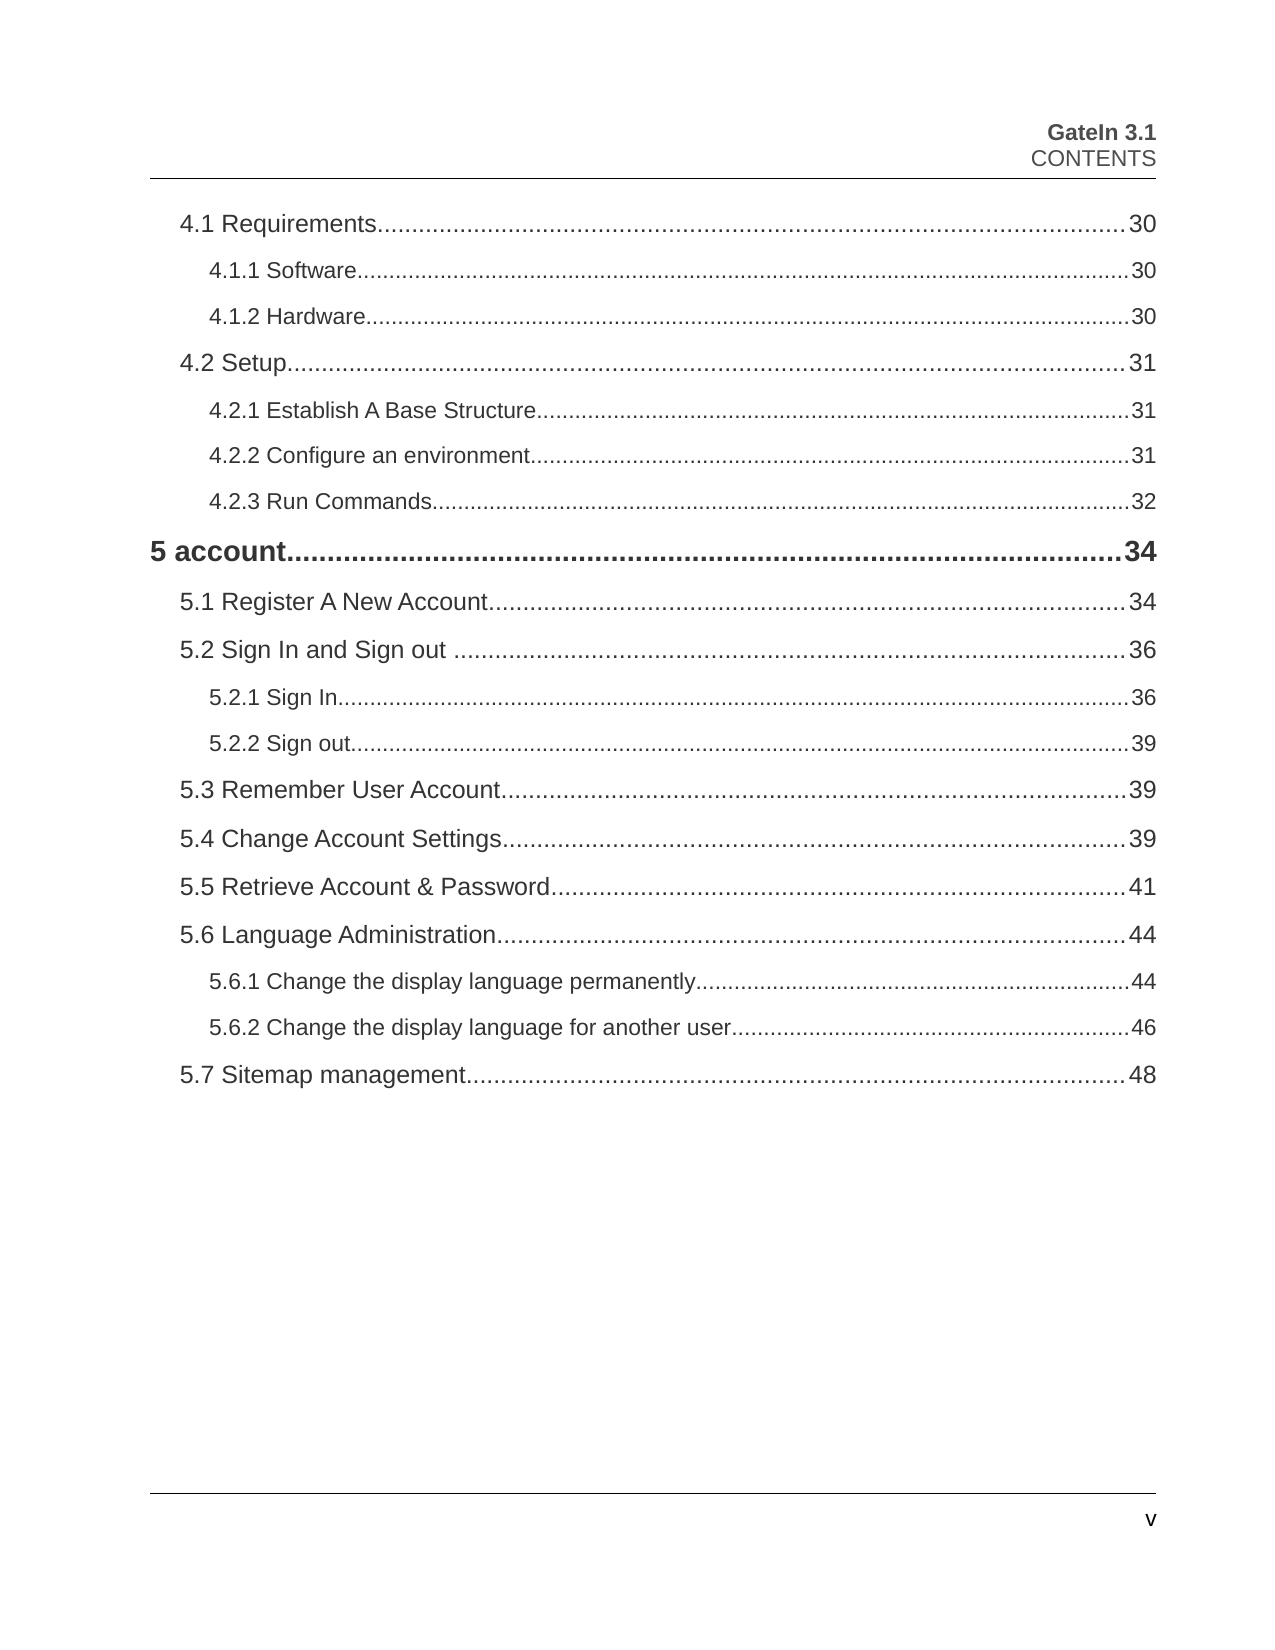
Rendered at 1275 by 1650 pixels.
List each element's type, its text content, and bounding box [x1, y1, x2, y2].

text 5.6.1 Change the display language permanently 44 [209, 968, 1156, 994]
text 5.4 Change Account Settings 39 [179, 823, 1156, 852]
text 4.1.2 Hardware 30 [209, 303, 1156, 329]
text 5.2.1 Sign In 36 [209, 684, 1156, 710]
text 5.2 Sign In and Sign out 36 [179, 635, 1156, 664]
text 4.2.3 Run Commands 32 [209, 488, 1156, 515]
text 4.2.2 Configure an environment 31 [209, 442, 1156, 469]
text 5.7 Sitemap management 48 [179, 1060, 1156, 1089]
text 4.1 Requirements 30 [179, 208, 1156, 237]
text 5.2.2 Sign out 39 [209, 729, 1156, 756]
text 5.6.2 Change the display language for another user 46 [209, 1014, 1156, 1040]
text 4.2.1 Establish A Base Structure 31 [209, 397, 1156, 423]
text 5.5 Retrieve Account & Password 41 [179, 872, 1156, 901]
text 5.3 Remember User Account 39 [179, 775, 1156, 804]
text 4.1.1 Software 30 [209, 257, 1156, 283]
text 4.2 Setup 31 [179, 348, 1156, 377]
text 5 account 34 [150, 534, 1156, 568]
text 5.6 Language Administration 44 [179, 920, 1156, 949]
text 5.1 Register A New Account 34 [179, 587, 1156, 616]
